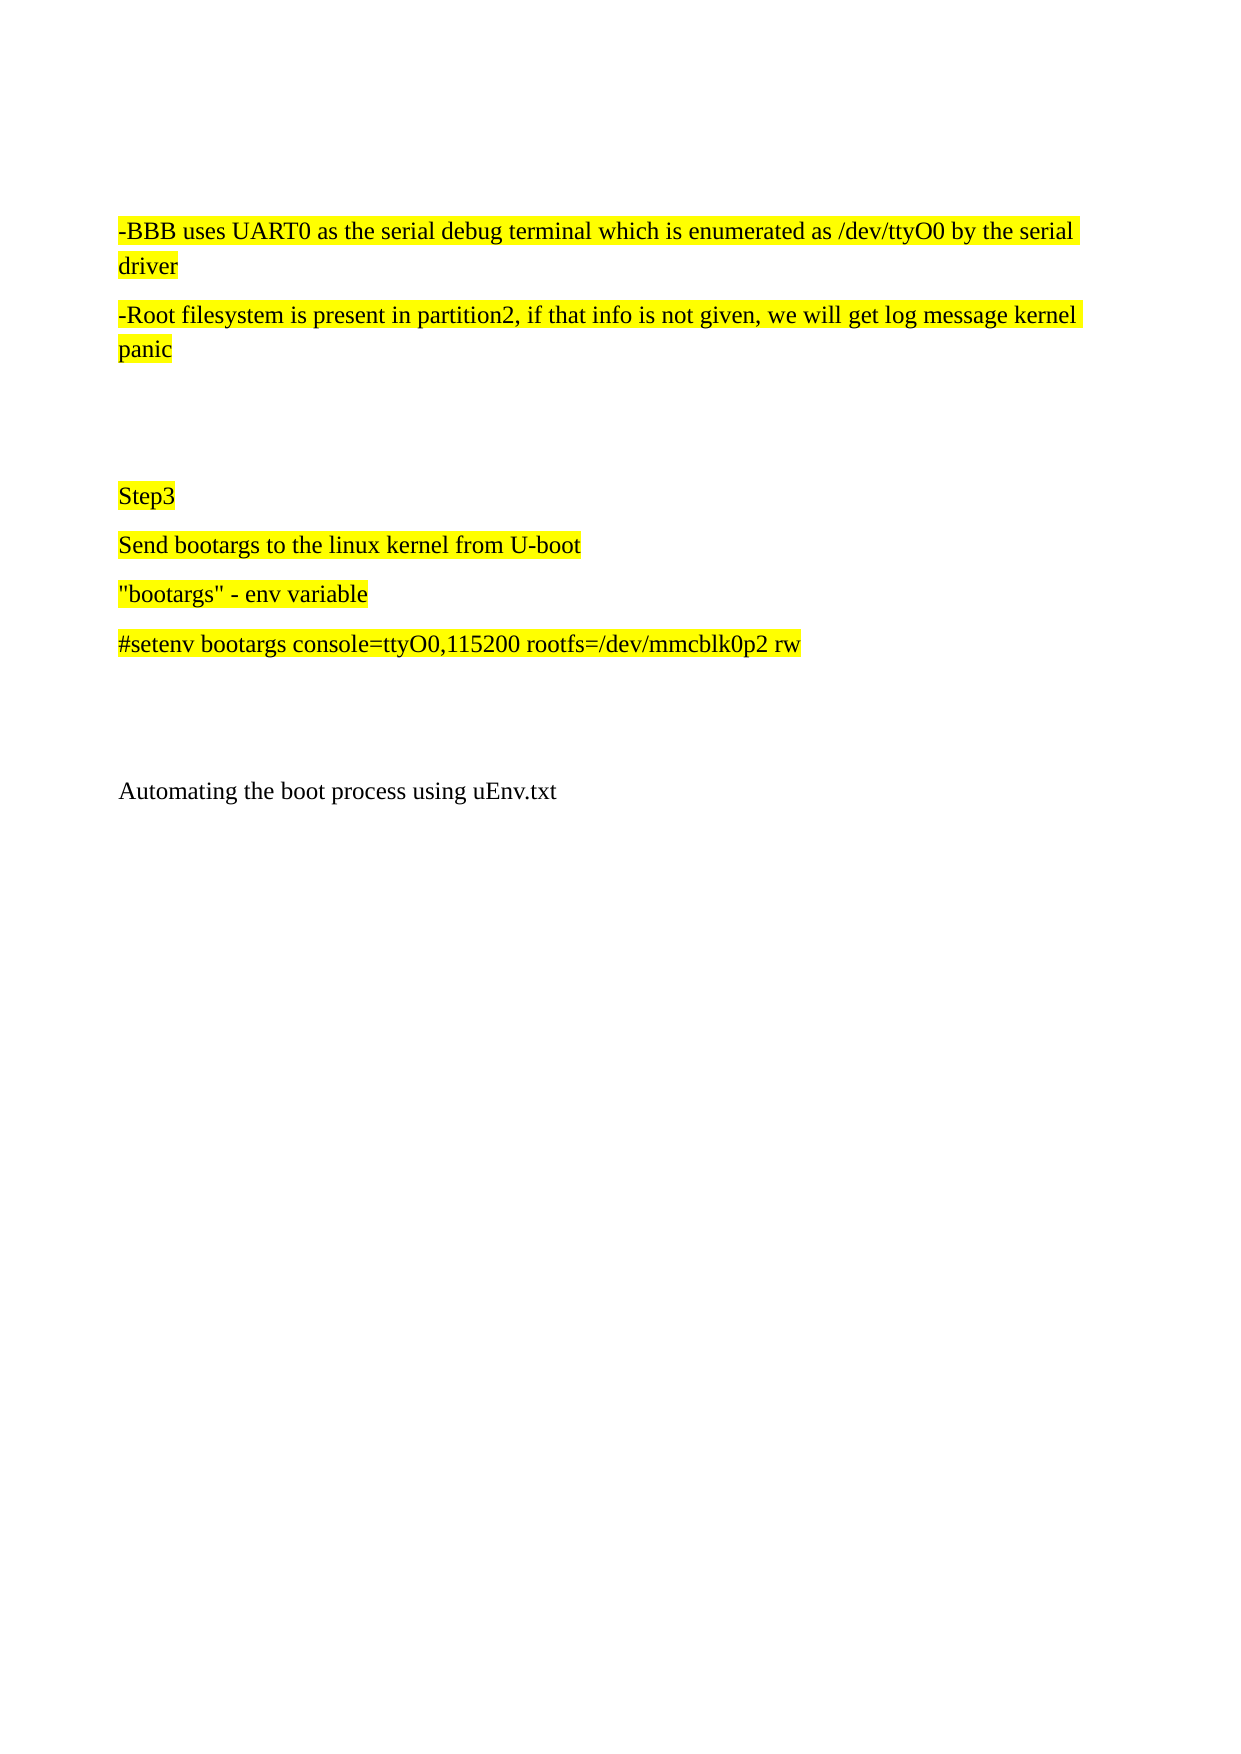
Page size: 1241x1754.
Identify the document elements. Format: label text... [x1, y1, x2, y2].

text #setenv bootargs console=ttyO0,115200 rootfs=/dev/mmcblk0p2 rw [118, 629, 1122, 657]
text -BBB uses UART0 as the serial debug terminal which is enumerated as /dev/ttyO0 by the serial driver [118, 216, 1122, 279]
text -Root filesystem is present in partition2, if that info is not given, we will get log message kernel panic [118, 300, 1122, 363]
text Step3 [118, 481, 1122, 510]
text Automating the boot process using uEnv.txt [118, 776, 1122, 804]
text "bootargs" - env variable [118, 579, 1122, 608]
text Send bootargs to the linux kernel from U-boot [118, 531, 1122, 559]
